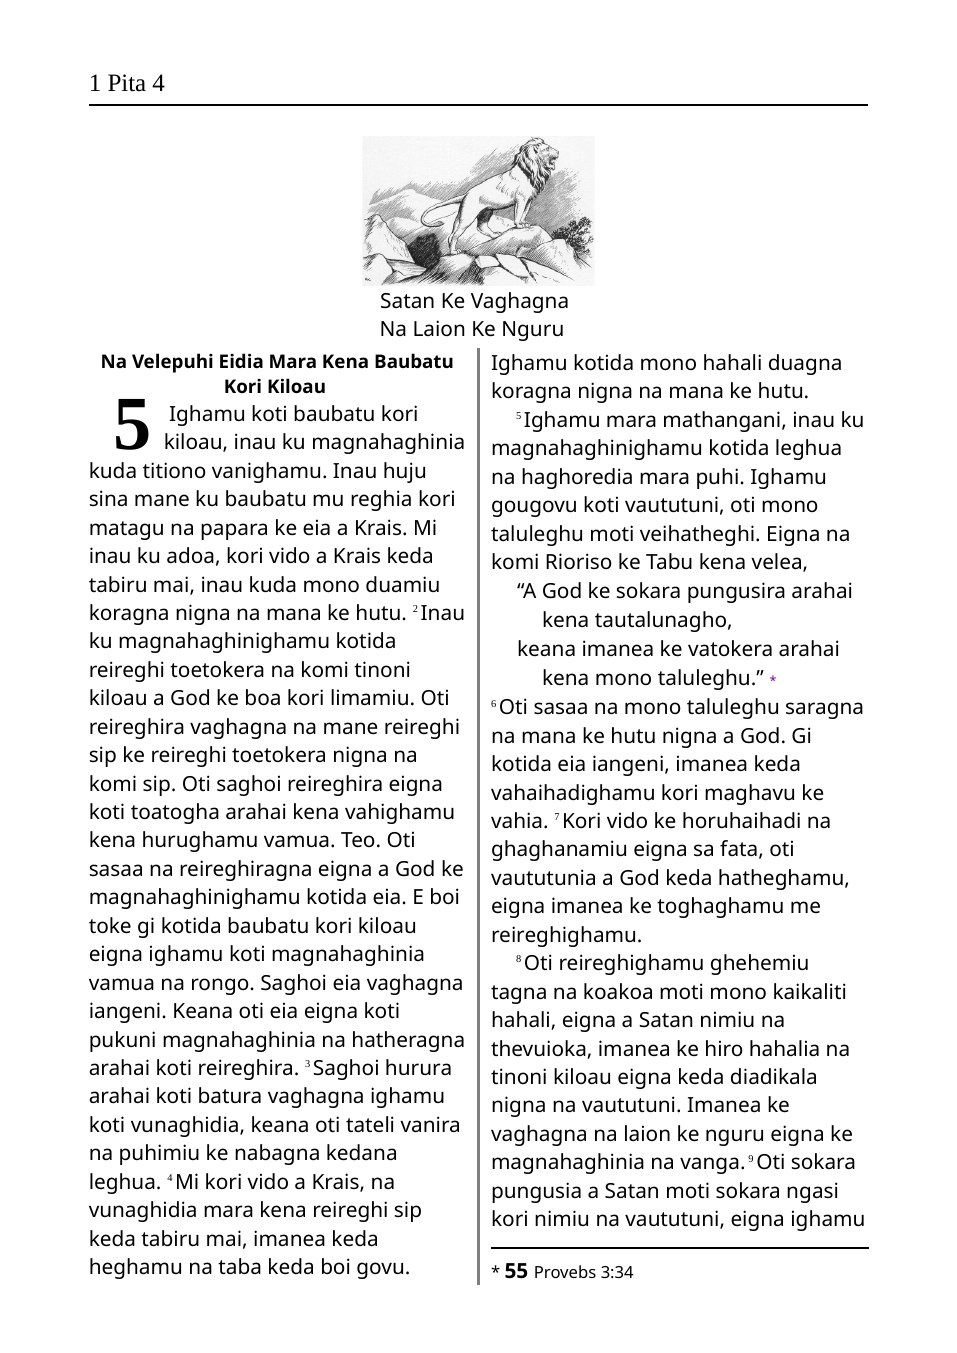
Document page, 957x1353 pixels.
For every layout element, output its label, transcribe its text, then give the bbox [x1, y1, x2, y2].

text keana imanea ke vatokera arahai kena mono taluleghu.” [517, 633, 867, 691]
text 8 Oti reireghighamu ghehemiu tagna na koakoa moti mono kaikaliti hahali, eigna a Satan nimiu na thevuioka, imanea ke hiro hahalia na tinoni kiloau eigna keda diadikala nigna na vaututuni. Imanea ke vaghagna na laion ke nguru eigna ke magnahaghinia na vanga. 9 Oti sokara pungusia a Satan moti sokara ngasi kori nimiu na vaututuni, eigna ighamu [491, 948, 868, 1233]
text Satan ke vaghagna na laion ke nguru [363, 286, 586, 347]
text 5 Ighamu mara mathangani, inau ku magnahaghinighamu kotida leghua na haghoredia mara puhi. Ighamu gougovu koti vaututuni, oti mono taluleghu moti veihatheghi. Eigna na komi Rioriso ke Tabu kena velea, [491, 405, 868, 576]
text “A God ke sokara pungusira arahai kena tautalunagho, [517, 577, 867, 633]
text 5 1 Ighamu koti baubatu kori kiloau, inau ku magnahaghinia kuda titiono vanighamu. Inau huju sina mane ku baubatu mu reghia kori matagu na papara ke eia a Krais. Mi inau ku adoa, kori vido a Krais keda tabiru mai, inau kuda mono duamiu koragna nigna na mana ke hutu. 2 Inau ku magnahaghinighamu kotida reireghi toetokera na komi tinoni kiloau a God ke boa kori limamiu. Oti reireghira vaghagna na mane reireghi sip ke reireghi toetokera nigna na komi sip. Oti saghoi reireghira eigna koti toatogha arahai kena vahighamu kena hurughamu vamua. Teo. Oti sasaa na reireghiragna eigna a God ke magnahaghinighamu kotida eia. E boi toke gi kotida baubatu kori kiloau eigna ighamu koti magnahaghinia vamua na rongo. Saghoi eia vaghagna iangeni. Keana oti eia eigna koti pukuni magnahaghinia na hatheragna arahai koti reireghira. 3 Saghoi hurura arahai koti batura vaghagna ighamu koti vunaghidia, keana oti tateli vanira na puhimiu ke nabagna kedana leghua. 4 Mi kori vido a Krais, na vunaghidia mara kena reireghi sip keda tabiru mai, imanea keda heghamu na taba keda boi govu. Ighamu kotida mono hahali duagna koragna nigna na mana ke hutu. [88, 399, 466, 1281]
text 5 1 Ighamu koti baubatu kori kiloau, inau ku magnahaghinia kuda titiono vanighamu. Inau huju sina mane ku baubatu mu reghia kori matagu na papara ke eia a Krais. Mi inau ku adoa, kori vido a Krais keda tabiru mai, inau kuda mono duamiu koragna nigna na mana ke hutu. 2 Inau ku magnahaghinighamu kotida reireghi toetokera na komi tinoni kiloau a God ke boa kori limamiu. Oti reireghira vaghagna na mane reireghi sip ke reireghi toetokera nigna na komi sip. Oti saghoi reireghira eigna koti toatogha arahai kena vahighamu kena hurughamu vamua. Teo. Oti sasaa na reireghiragna eigna a God ke magnahaghinighamu kotida eia. E boi toke gi kotida baubatu kori kiloau eigna ighamu koti magnahaghinia vamua na rongo. Saghoi eia vaghagna iangeni. Keana oti eia eigna koti pukuni magnahaghinia na hatheragna arahai koti reireghira. 3 Saghoi hurura arahai koti batura vaghagna ighamu koti vunaghidia, keana oti tateli vanira na puhimiu ke nabagna kedana leghua. 4 Mi kori vido a Krais, na vunaghidia mara kena reireghi sip keda tabiru mai, imanea keda heghamu na taba keda boi govu. Ighamu kotida mono hahali duagna koragna nigna na mana ke hutu. [491, 136, 868, 405]
text 6 Oti sasaa na mono taluleghu saragna na mana ke hutu nigna a God. Gi kotida eia iangeni, imanea keda vahaihadighamu kori maghavu ke vahia. 7 Kori vido ke horuhaihadi na ghaghanamiu eigna sa fata, oti vaututunia a God keda hatheghamu, eigna imanea ke toghaghamu me reireghighamu. [491, 692, 868, 948]
picture [362, 136, 595, 286]
text 55 Provebs 3:34 [491, 1256, 868, 1284]
text Na Velepuhi Eidia Mara Kena Baubatu Kori Kiloau [88, 136, 466, 399]
